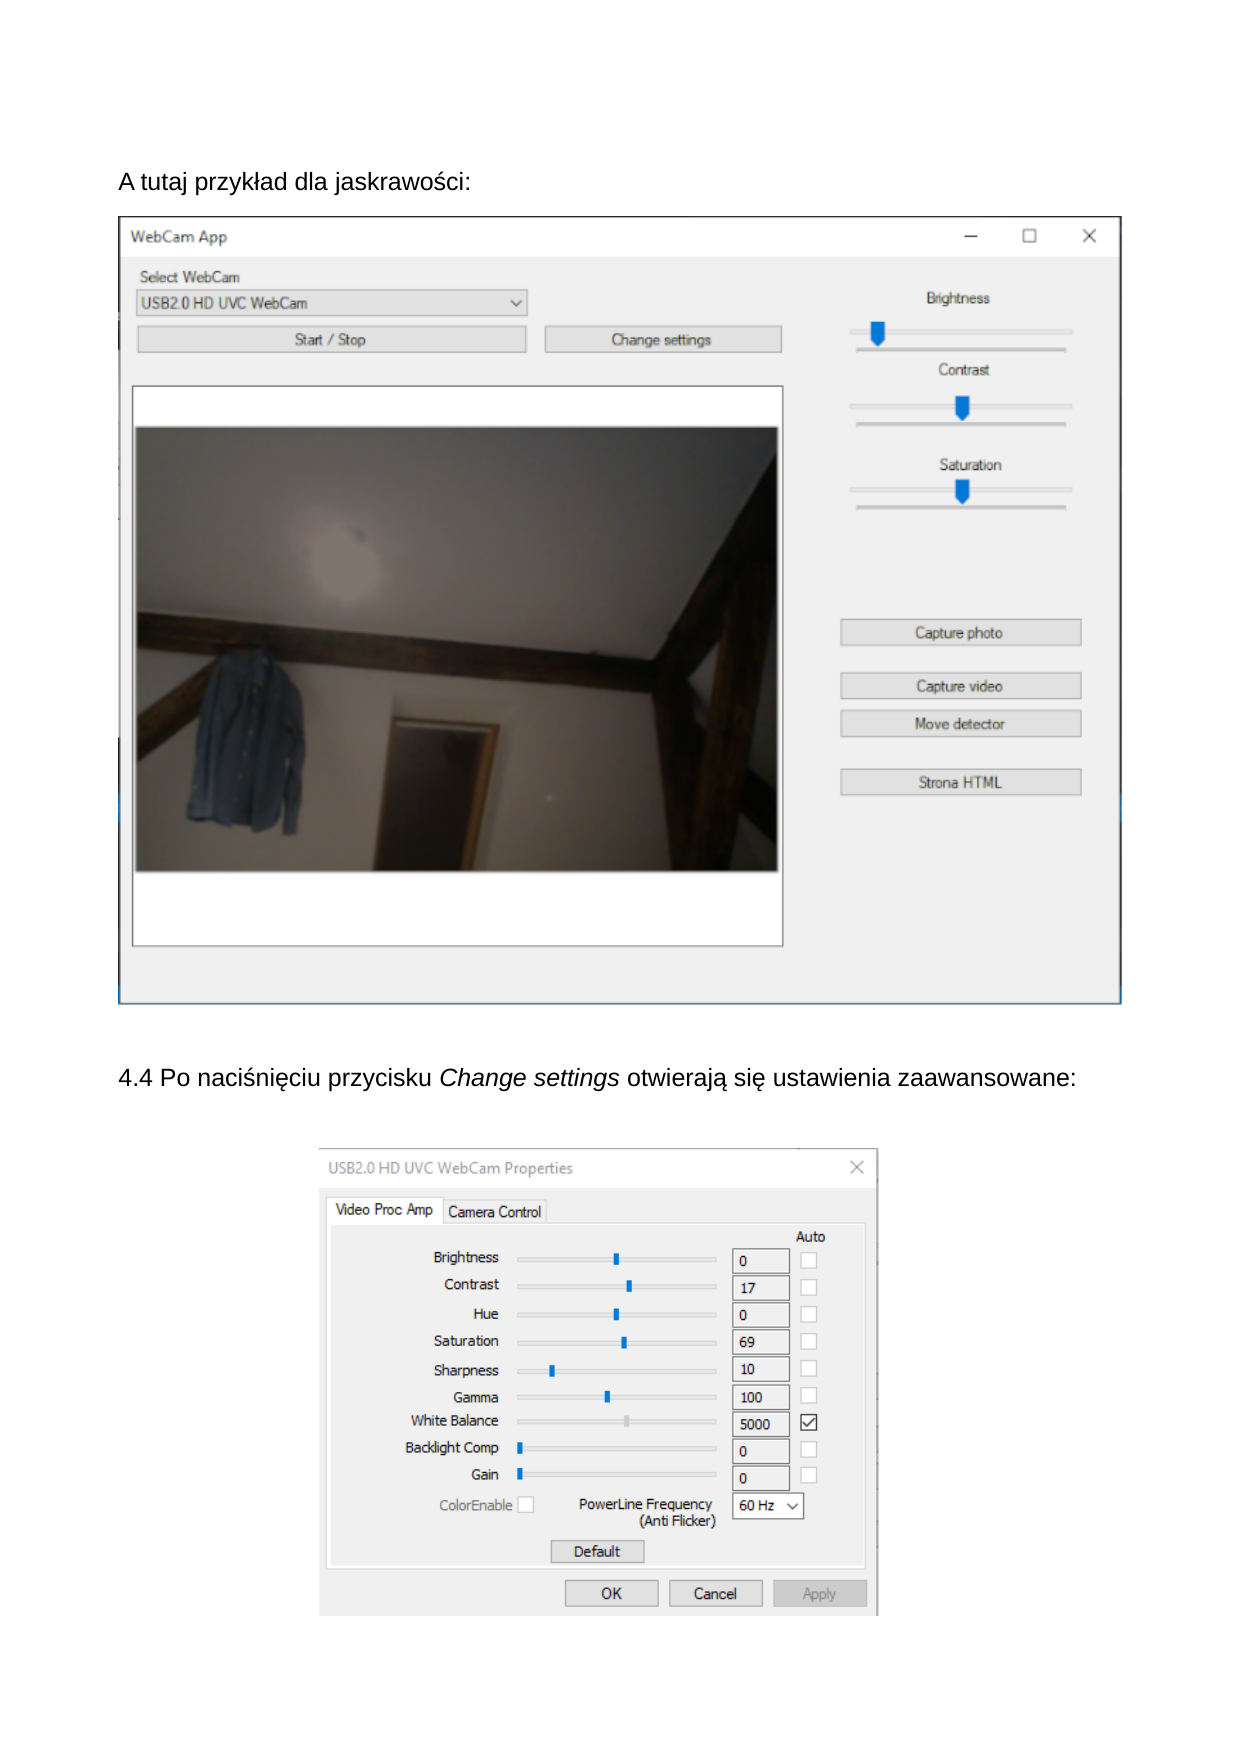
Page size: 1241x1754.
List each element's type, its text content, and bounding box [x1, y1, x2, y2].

picture [118, 216, 1123, 1009]
text A tutaj przykład dla jaskrawości: [118, 167, 1122, 196]
picture [318, 1148, 879, 1616]
text 4.4 Po naciśnięciu przycisku Change settings otwierają się ustawienia zaawansowane: [118, 1063, 1122, 1092]
